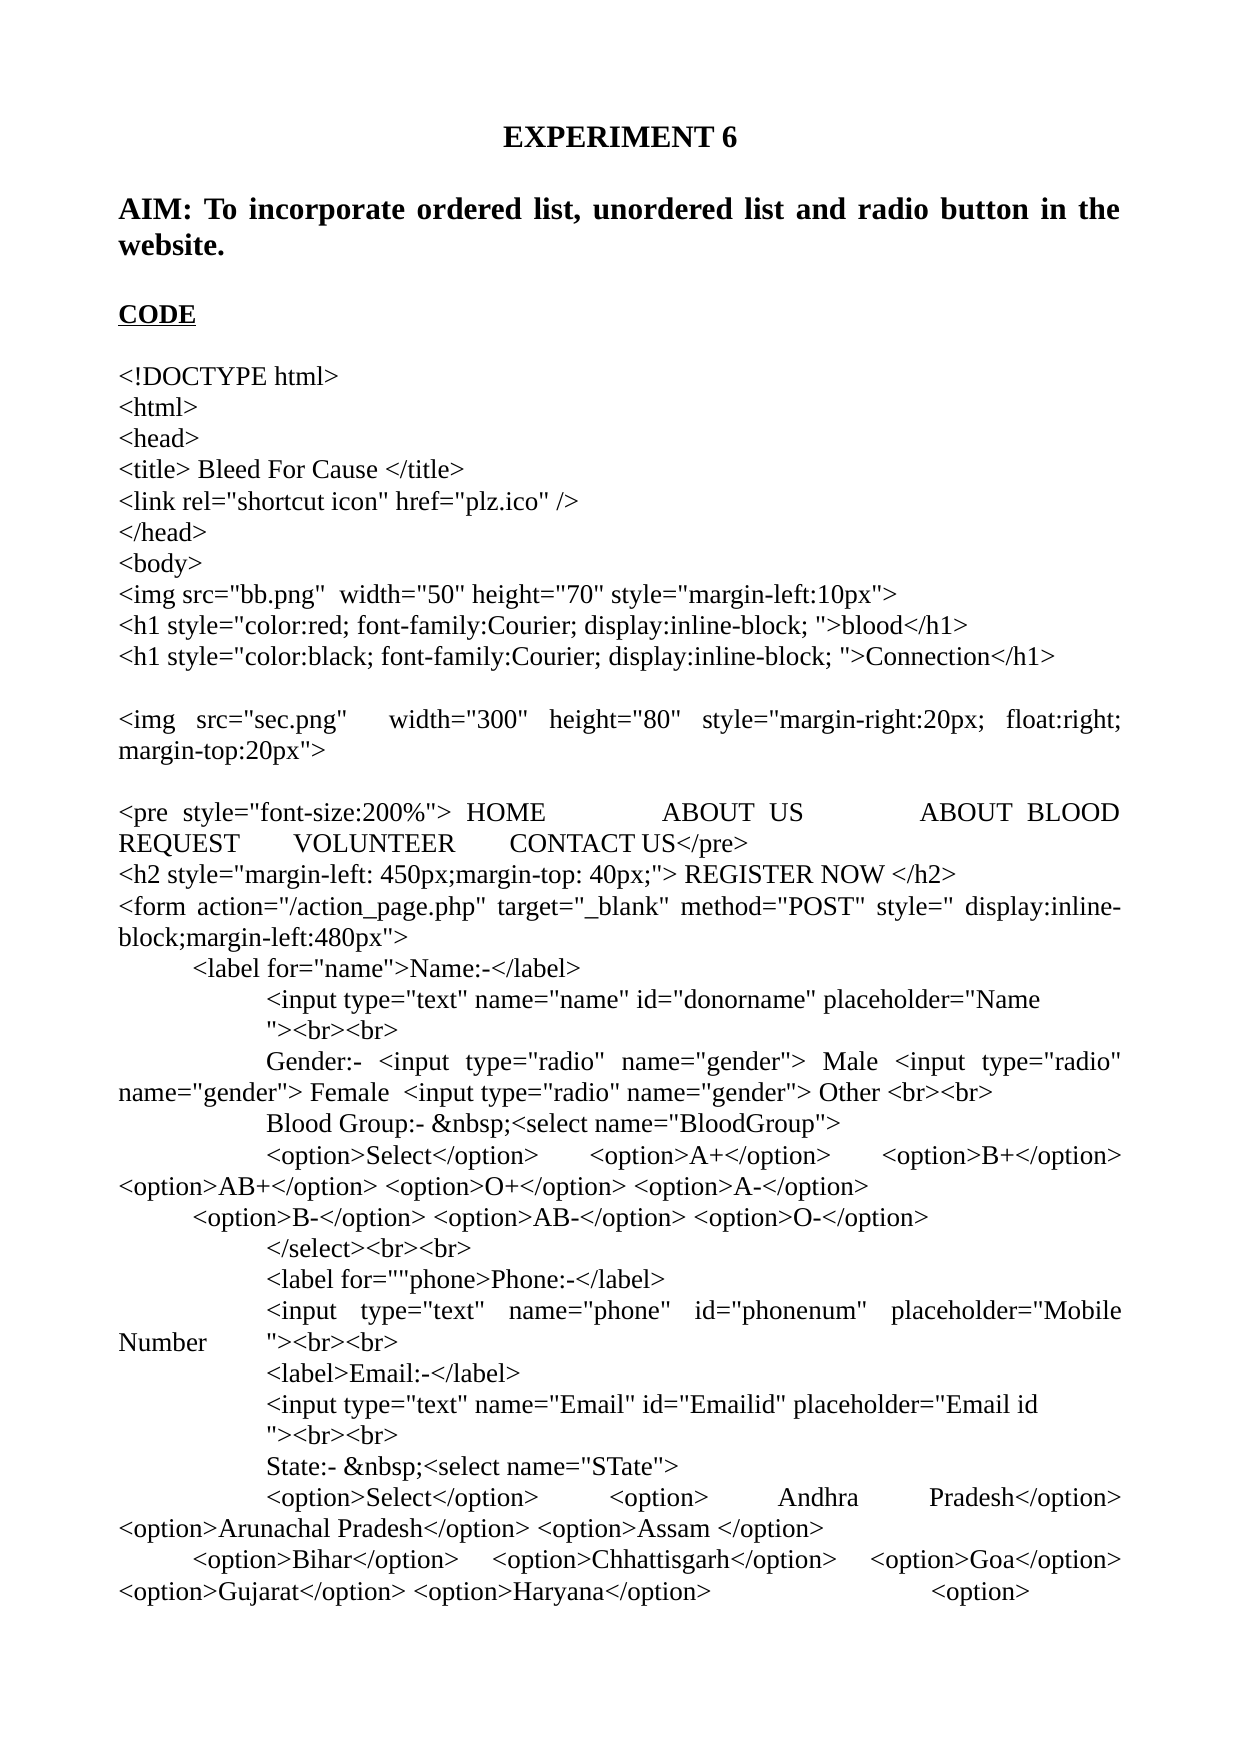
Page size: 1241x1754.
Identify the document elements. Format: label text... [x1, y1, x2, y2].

text <h1 style="color:red; font-family:Courier; display:inline-block; ">blood</h1> [118, 609, 1122, 640]
text <form action="/action_page.php" target="_blank" method="POST" style=" display:inline-block;margin-left:480px"> [118, 889, 1122, 952]
text <pre style="font-size:200%"> HOME ABOUT US ABOUT BLOOD REQUEST VOLUNTEER CONTACT US</pre> [118, 796, 1122, 858]
text <label>Email:-</label> [118, 1357, 1122, 1388]
text <label for=""phone>Phone:-</label> [118, 1263, 1122, 1294]
text AIM: To incorporate ordered list, unordered list and radio button in the website. [118, 190, 1122, 262]
text </head> [118, 516, 1122, 547]
text <head> [118, 422, 1122, 453]
text </select><br><br> [118, 1232, 1122, 1263]
text Gender:- <input type="radio" name="gender"> Male <input type="radio" name="gender"> Female <input type="radio" name="gender"> Other <br><br> [118, 1045, 1122, 1108]
text Blood Group:- &nbsp;<select name="BloodGroup"> [118, 1108, 1122, 1139]
text <link rel="shortcut icon" href="plz.ico" /> [118, 485, 1122, 516]
text <body> [118, 547, 1122, 578]
text <h2 style="margin-left: 450px;margin-top: 40px;"> REGISTER NOW </h2> [118, 858, 1122, 889]
text <option>Select</option> <option> Andhra Pradesh</option> <option>Arunachal Pradesh</option> <option>Assam </option> <option>Bihar</option> <option>Chhattisgarh</option> <option>Goa</option> <option>Gujarat</option> <option>Haryana</option> <option> [118, 1481, 1122, 1606]
text <title> Bleed For Cause </title> [118, 453, 1122, 485]
text <option>Select</option> <option>A+</option> <option>B+</option> <option>AB+</option> <option>O+</option> <option>A-</option> <option>B-</option> <option>AB-</option> <option>O-</option> [118, 1139, 1122, 1232]
text <h1 style="color:black; font-family:Courier; display:inline-block; ">Connection</h1> [118, 640, 1122, 672]
text State:- &nbsp;<select name="STate"> [118, 1450, 1122, 1481]
text <label for="name">Name:-</label> [118, 952, 1122, 983]
text <html> [118, 391, 1122, 422]
text <img src="sec.png" width="300" height="80" style="margin-right:20px; float:right; margin-top:20px"> [118, 703, 1122, 765]
text <input type="text" name="name" id="donorname" placeholder="Name "><br><br> [118, 983, 1122, 1045]
text CODE [118, 298, 1122, 329]
text <!DOCTYPE html> [118, 360, 1122, 391]
text <input type="text" name="phone" id="phonenum" placeholder="Mobile Number "><br><br> [118, 1294, 1122, 1357]
text <img src="bb.png" width="50" height="70" style="margin-left:10px"> [118, 578, 1122, 609]
text EXPERIMENT 6 [118, 118, 1122, 154]
text <input type="text" name="Email" id="Emailid" placeholder="Email id "><br><br> [118, 1388, 1122, 1450]
